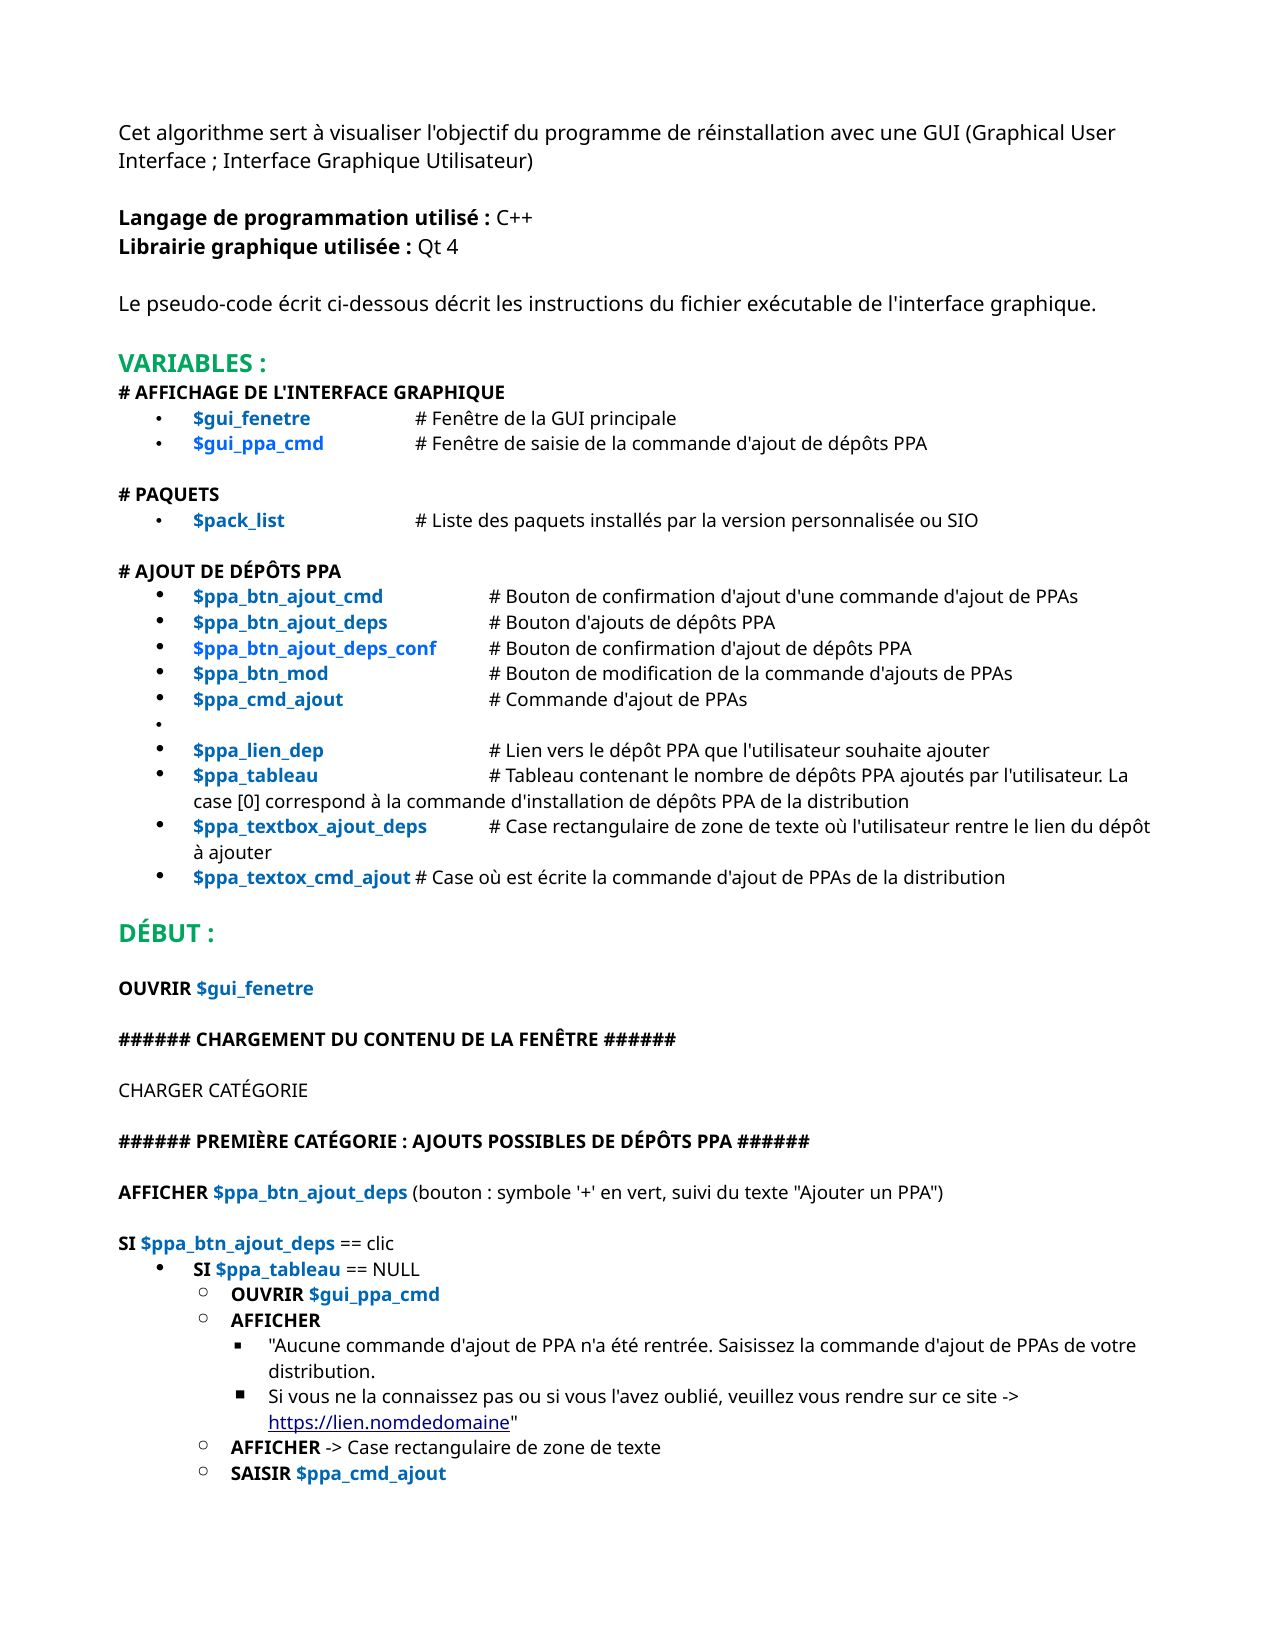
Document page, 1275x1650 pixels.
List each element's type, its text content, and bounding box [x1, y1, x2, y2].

list $ppa_btn_ajout_deps # Bouton d'ajouts de dépôts PPA [156, 609, 1157, 635]
text Le pseudo-code écrit ci-dessous décrit les instructions du fichier exécutable de l'interface graphique. [118, 289, 1157, 317]
list AFFICHER -> Case rectangulaire de zone de texte [193, 1434, 1157, 1460]
list $pack_list # Liste des paquets installés par la version personnalisée ou SIO [156, 507, 1157, 533]
text # AFFICHAGE DE L'INTERFACE GRAPHIQUE [118, 380, 1157, 405]
text AFFICHER $ppa_btn_ajout_deps (bouton : symbole '+' en vert, suivi du texte "Ajouter un PPA") [118, 1179, 1157, 1205]
list Si vous ne la connaissez pas ou si vous l'avez oublié, veuillez vous rendre sur ce site -> https://lien.nomdedomaine" [231, 1383, 1157, 1434]
text CHARGER CATÉGORIE [118, 1077, 1157, 1103]
text SI $ppa_btn_ajout_deps == clic [118, 1230, 1157, 1256]
list $ppa_btn_ajout_deps_conf # Bouton de confirmation d'ajout de dépôts PPA [156, 635, 1157, 660]
list SI $ppa_tableau == NULL [156, 1256, 1157, 1281]
text DÉBUT : [118, 916, 1157, 950]
list $ppa_lien_dep # Lien vers le dépôt PPA que l'utilisateur souhaite ajouter [156, 737, 1157, 762]
text ###### CHARGEMENT DU CONTENU DE LA FENÊTRE ###### [118, 1026, 1157, 1052]
text # AJOUT DE DÉPÔTS PPA [118, 558, 1157, 584]
list $gui_ppa_cmd # Fenêtre de saisie de la commande d'ajout de dépôts PPA [156, 431, 1157, 456]
list $ppa_tableau # Tableau contenant le nombre de dépôts PPA ajoutés par l'utilisateur. La case [0] correspond à la commande d'installation de dépôts PPA de la distribution [156, 762, 1157, 813]
text OUVRIR $gui_fenetre [118, 975, 1157, 1001]
list $ppa_textox_cmd_ajout # Case où est écrite la commande d'ajout de PPAs de la distribution [156, 864, 1157, 890]
list AFFICHER [193, 1307, 1157, 1332]
text ###### PREMIÈRE CATÉGORIE : AJOUTS POSSIBLES DE DÉPÔTS PPA ###### [118, 1128, 1157, 1154]
list SAISIR $ppa_cmd_ajout [193, 1460, 1157, 1486]
text Langage de programmation utilisé : C++ [118, 203, 1157, 232]
list $ppa_btn_mod # Bouton de modification de la commande d'ajouts de PPAs [156, 660, 1157, 686]
text VARIABLES : [118, 346, 1157, 380]
list $ppa_textbox_ajout_deps # Case rectangulaire de zone de texte où l'utilisateur rentre le lien du dépôt à ajouter [156, 813, 1157, 864]
list $gui_fenetre # Fenêtre de la GUI principale [156, 405, 1157, 431]
text # PAQUETS [118, 482, 1157, 507]
text Cet algorithme sert à visualiser l'objectif du programme de réinstallation avec une GUI (Graphical User Interface ; Interface Graphique Utilisateur) [118, 118, 1157, 175]
list $ppa_btn_ajout_cmd # Bouton de confirmation d'ajout d'une commande d'ajout de PPAs [156, 584, 1157, 609]
list OUVRIR $gui_ppa_cmd [193, 1281, 1157, 1307]
text Librairie graphique utilisée : Qt 4 [118, 232, 1157, 260]
list $ppa_cmd_ajout # Commande d'ajout de PPAs [156, 686, 1157, 711]
list "Aucune commande d'ajout de PPA n'a été rentrée. Saisissez la commande d'ajout de PPAs de votre distribution. [231, 1332, 1157, 1383]
